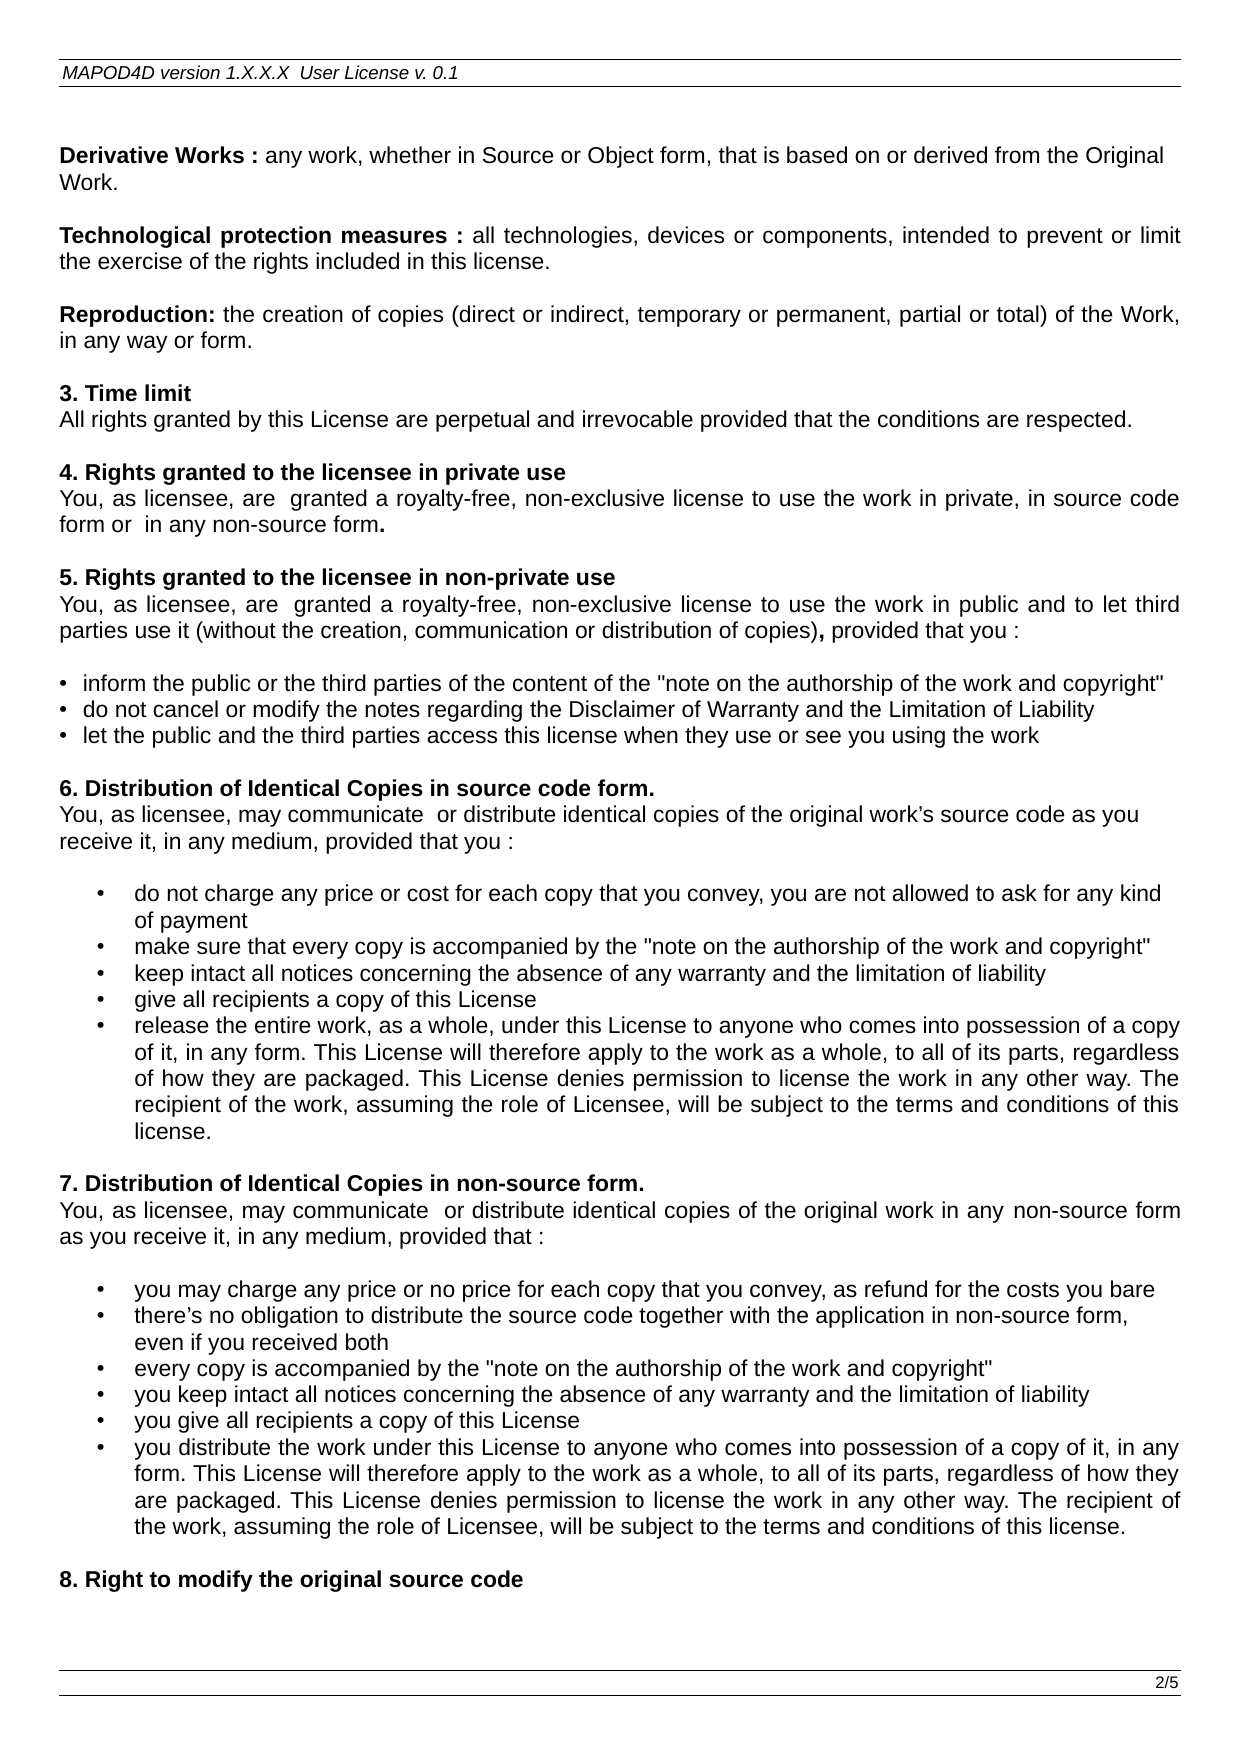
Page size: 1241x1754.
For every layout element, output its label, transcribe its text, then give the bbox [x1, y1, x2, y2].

text Derivative Works : any work, whether in Source or Object form, that is based on or derived from the Original Work. [59, 116, 1181, 195]
text 6. Distribution of Identical Copies in source code form. [59, 775, 1181, 801]
list inform the public or the third parties of the content of the "note on the authorship of the work and copyright" [59, 669, 1181, 696]
text Technological protection measures : all technologies, devices or components, intended to prevent or limit the exercise of the rights included in this license. [59, 195, 1181, 274]
text 8. Right to modify the original source code [59, 1566, 1181, 1592]
text All rights granted by this License are perpetual and irrevocable provided that the conditions are respected. [59, 406, 1181, 432]
list let the public and the third parties access this license when they use or see you using the work [59, 722, 1181, 775]
text You, as licensee, may communicate or distribute identical copies of the original work in any non-source form as you receive it, in any medium, provided that : [59, 1197, 1181, 1249]
text Reproduction: the creation of copies (direct or indirect, temporary or permanent, partial or total) of the Work, in any way or form. [59, 274, 1181, 353]
list you keep intact all notices concerning the absence of any warranty and the limitation of liability [97, 1381, 1181, 1407]
text You, as licensee, are granted a royalty-free, non-exclusive license to use the work in private, in source code form or in any non-source form. [59, 485, 1181, 538]
list there’s no obligation to distribute the source code together with the application in non-source form, even if you received both [97, 1302, 1181, 1355]
list give all recipients a copy of this License [97, 986, 1181, 1012]
list every copy is accompanied by the "note on the authorship of the work and copyright" [97, 1355, 1181, 1381]
list do not cancel or modify the notes regarding the Disclaimer of Warranty and the Limitation of Liability [59, 696, 1181, 722]
text 5. Rights granted to the licensee in non-private use [59, 564, 1181, 591]
list do not charge any price or cost for each copy that you convey, you are not allowed to ask for any kind of payment [97, 880, 1181, 933]
text 7. Distribution of Identical Copies in non-source form. [59, 1170, 1181, 1197]
list you distribute the work under this License to anyone who comes into possession of a copy of it, in any form. This License will therefore apply to the work as a whole, to all of its parts, regardless of how they are packaged. This License denies permission to license the work in any other way. The recipient of the work, assuming the role of Licensee, will be subject to the terms and conditions of this license. [97, 1434, 1181, 1539]
list release the entire work, as a whole, under this License to anyone who comes into possession of a copy of it, in any form. This License will therefore apply to the work as a whole, to all of its parts, regardless of how they are packaged. This License denies permission to license the work in any other way. The recipient of the work, assuming the role of Licensee, will be subject to the terms and conditions of this license. [97, 1012, 1181, 1144]
list you give all recipients a copy of this License [97, 1407, 1181, 1434]
text You, as licensee, are granted a royalty-free, non-exclusive license to use the work in public and to let third parties use it (without the creation, communication or distribution of copies), provided that you : [59, 591, 1181, 643]
list keep intact all notices concerning the absence of any warranty and the limitation of liability [97, 959, 1181, 986]
text 3. Time limit [59, 380, 1181, 406]
list make sure that every copy is accompanied by the "note on the authorship of the work and copyright" [97, 933, 1181, 959]
list you may charge any price or no price for each copy that you convey, as refund for the costs you bare [97, 1276, 1181, 1302]
text You, as licensee, may communicate or distribute identical copies of the original work’s source code as you receive it, in any medium, provided that you : [59, 801, 1181, 854]
text 4. Rights granted to the licensee in private use [59, 459, 1181, 485]
